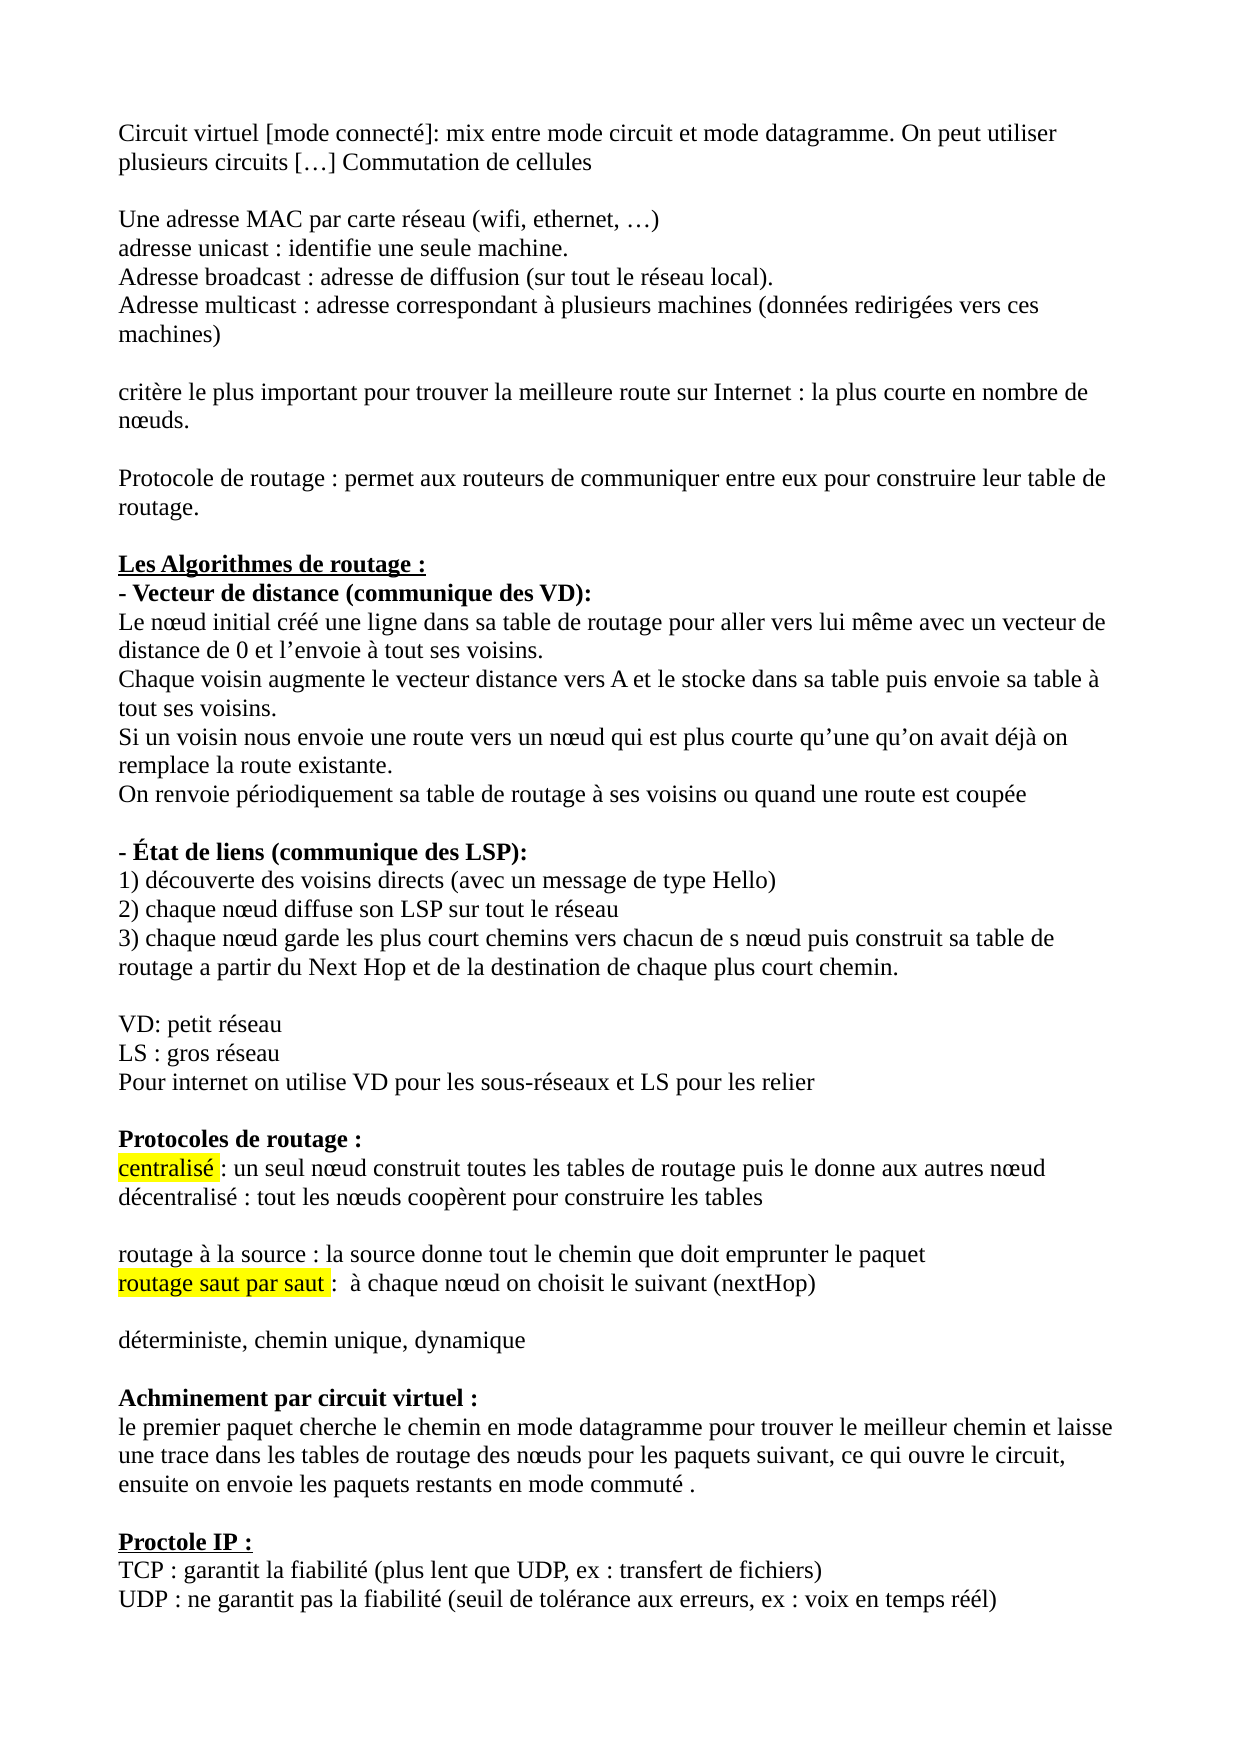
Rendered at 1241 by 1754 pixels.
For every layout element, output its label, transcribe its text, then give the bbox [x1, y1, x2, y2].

text Si un voisin nous envoie une route vers un nœud qui est plus courte qu’une qu’on avait déjà on remplace la route existante. [118, 722, 1122, 779]
text Une adresse MAC par carte réseau (wifi, ethernet, …) [118, 204, 1122, 233]
text TCP : garantit la fiabilité (plus lent que UDP, ex : transfert de fichiers) [118, 1556, 1122, 1584]
text Proctole IP : [118, 1527, 1122, 1556]
text Chaque voisin augmente le vecteur distance vers A et le stocke dans sa table puis envoie sa table à tout ses voisins. [118, 664, 1122, 722]
text 2) chaque nœud diffuse son LSP sur tout le réseau [118, 894, 1122, 923]
text Les Algorithmes de routage : [118, 549, 1122, 578]
text Adresse multicast : adresse correspondant à plusieurs machines (données redirigées vers ces machines) [118, 291, 1122, 348]
text Pour internet on utilise VD pour les sous-réseaux et LS pour les relier [118, 1067, 1122, 1096]
text Le nœud initial créé une ligne dans sa table de routage pour aller vers lui même avec un vecteur de distance de 0 et l’envoie à tout ses voisins. [118, 607, 1122, 664]
text déterministe, chemin unique, dynamique [118, 1326, 1122, 1354]
text Circuit virtuel [mode connecté]: mix entre mode circuit et mode datagramme. On peut utiliser plusieurs circuits […] Commutation de cellules [118, 118, 1122, 176]
text LS : gros réseau [118, 1038, 1122, 1067]
text le premier paquet cherche le chemin en mode datagramme pour trouver le meilleur chemin et laisse une trace dans les tables de routage des nœuds pour les paquets suivant, ce qui ouvre le circuit, ensuite on envoie les paquets restants en mode commuté . [118, 1412, 1122, 1498]
text critère le plus important pour trouver la meilleure route sur Internet : la plus courte en nombre de nœuds. [118, 377, 1122, 434]
text routage saut par saut : à chaque nœud on choisit le suivant (nextHop) [118, 1268, 1122, 1297]
text décentralisé : tout les nœuds coopèrent pour construire les tables [118, 1182, 1122, 1211]
text Adresse broadcast : adresse de diffusion (sur tout le réseau local). [118, 262, 1122, 291]
text adresse unicast : identifie une seule machine. [118, 233, 1122, 262]
text routage à la source : la source donne tout le chemin que doit emprunter le paquet [118, 1239, 1122, 1268]
text 3) chaque nœud garde les plus court chemins vers chacun de s nœud puis construit sa table de routage a partir du Next Hop et de la destination de chaque plus court chemin. [118, 923, 1122, 981]
text Protocoles de routage : [118, 1124, 1122, 1153]
text - Vecteur de distance (communique des VD): [118, 578, 1122, 607]
text centralisé : un seul nœud construit toutes les tables de routage puis le donne aux autres nœud [118, 1153, 1122, 1182]
text Achminement par circuit virtuel : [118, 1383, 1122, 1412]
text Protocole de routage : permet aux routeurs de communiquer entre eux pour construire leur table de routage. [118, 463, 1122, 521]
text - État de liens (communique des LSP): [118, 837, 1122, 866]
text VD: petit réseau [118, 1009, 1122, 1038]
text On renvoie périodiquement sa table de routage à ses voisins ou quand une route est coupée [118, 779, 1122, 808]
text 1) découverte des voisins directs (avec un message de type Hello) [118, 866, 1122, 894]
text UDP : ne garantit pas la fiabilité (seuil de tolérance aux erreurs, ex : voix en temps réél) [118, 1584, 1122, 1613]
